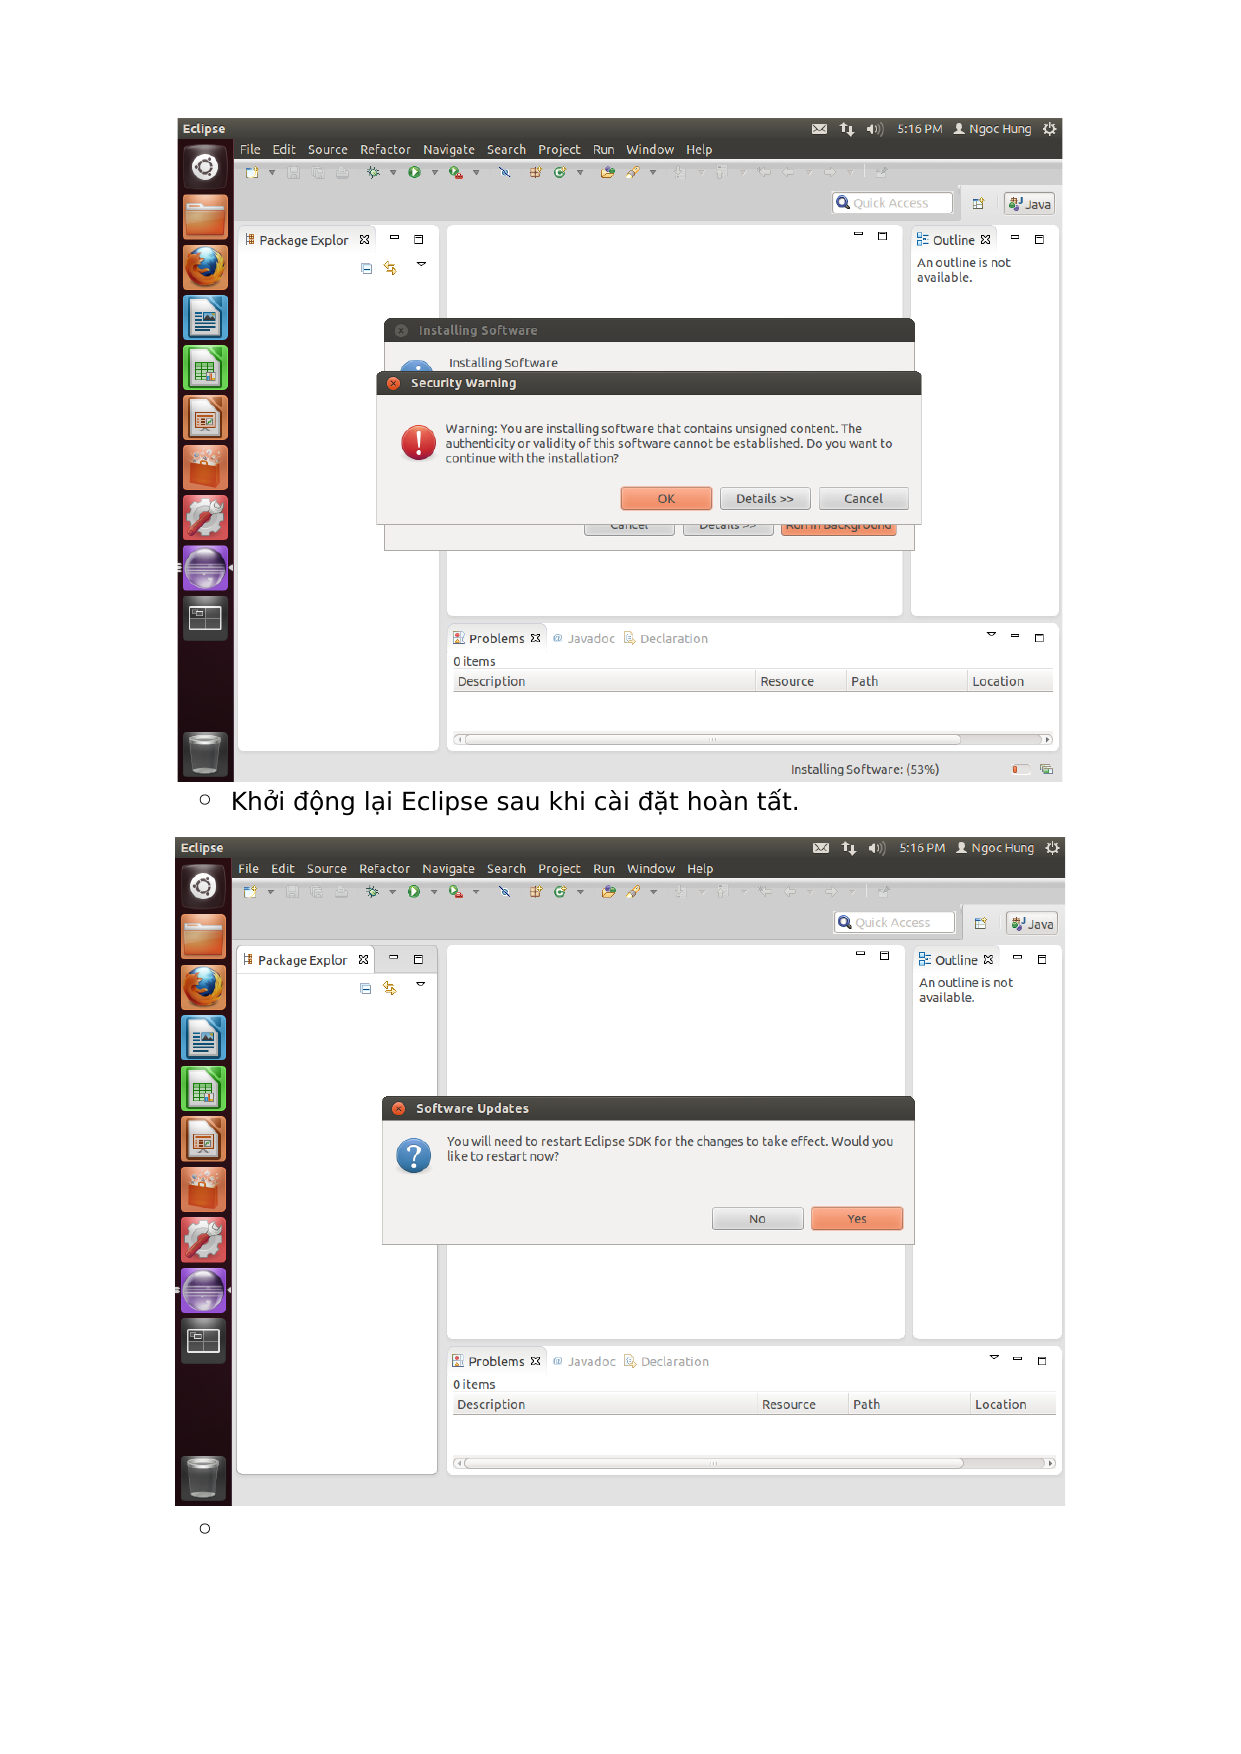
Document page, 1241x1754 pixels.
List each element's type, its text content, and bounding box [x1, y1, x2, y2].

picture [175, 837, 1066, 1506]
picture [177, 118, 1063, 782]
list Khởi động lại Eclipse sau khi cài đặt hoàn tất. [193, 118, 1122, 817]
